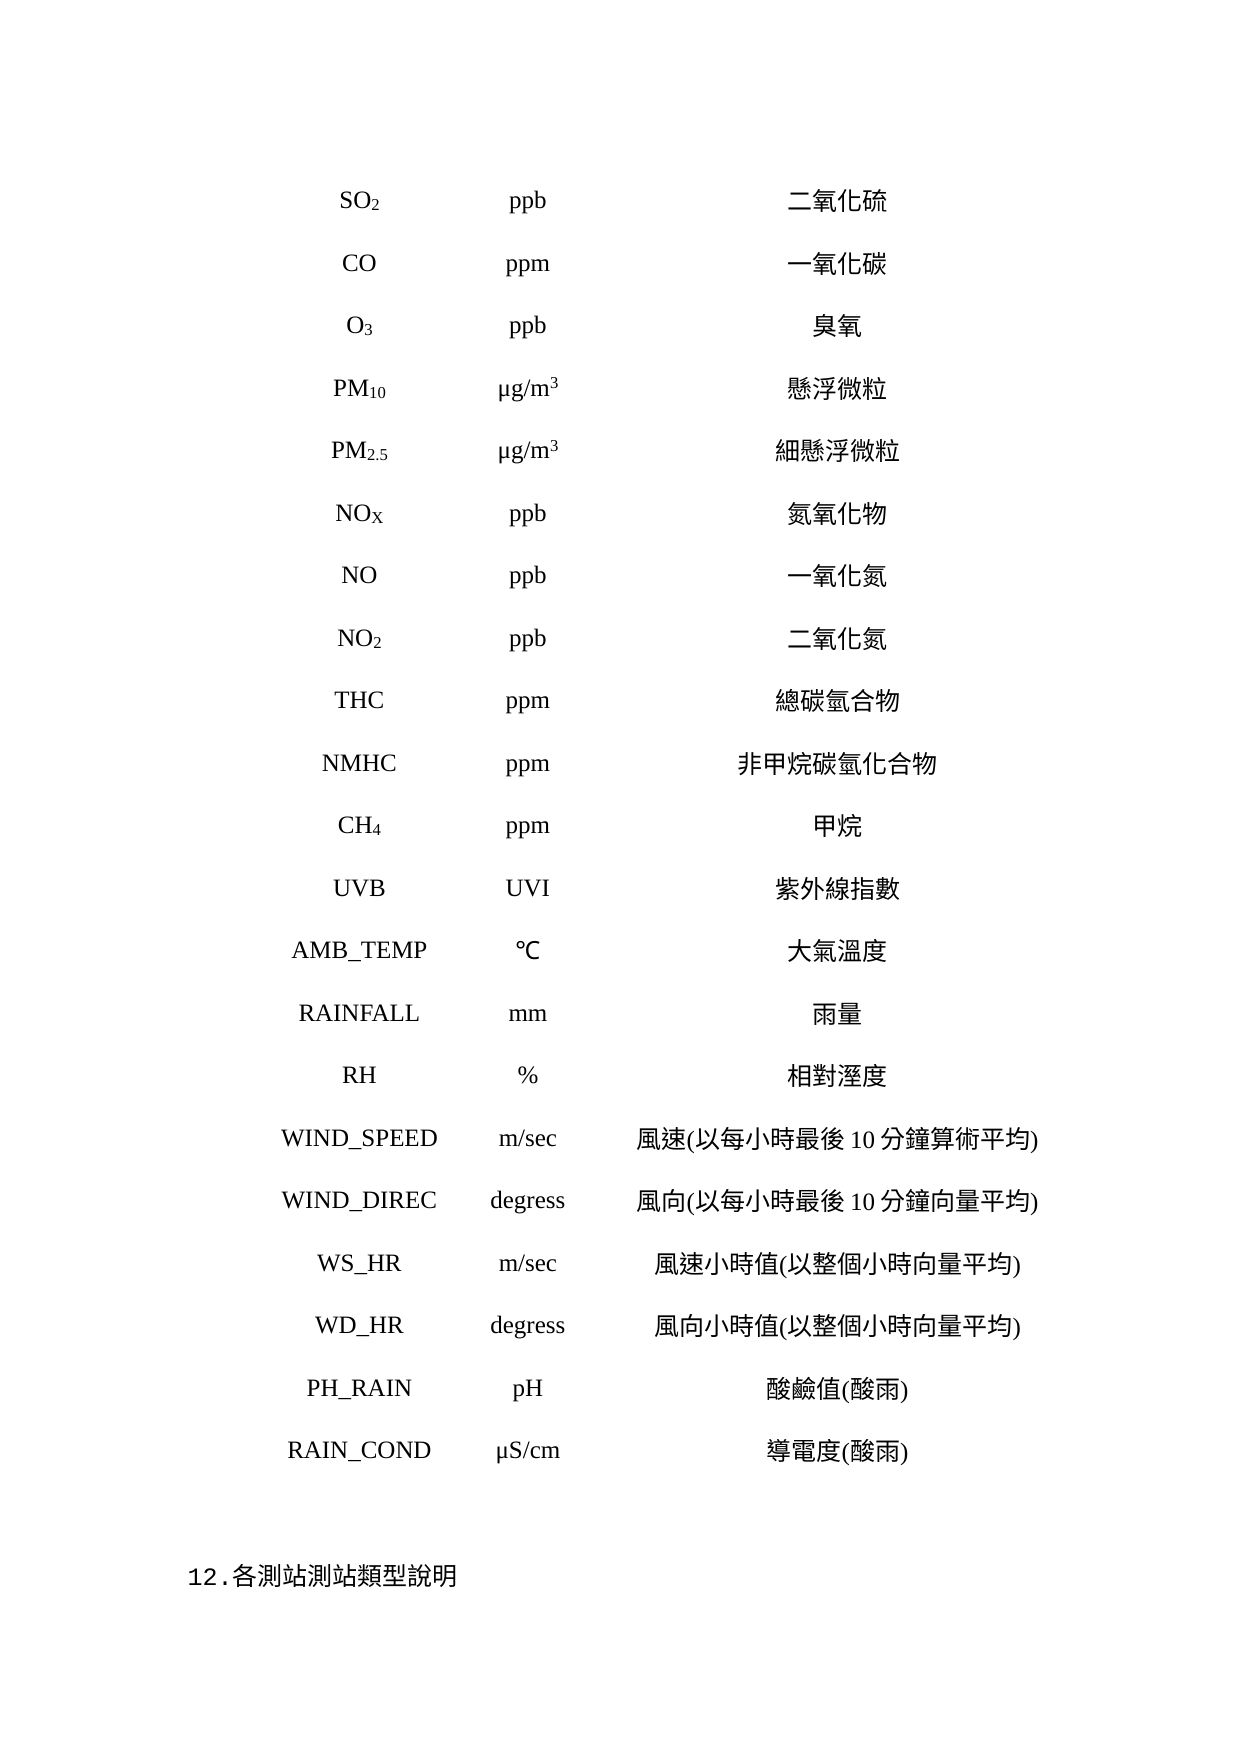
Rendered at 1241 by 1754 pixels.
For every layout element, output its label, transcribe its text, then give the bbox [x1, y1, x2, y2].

table_cell UVB [247, 846, 472, 908]
table_cell ppb [472, 158, 584, 221]
table_cell ppb [472, 533, 584, 596]
table_cell WIND_SPEED [247, 1096, 472, 1158]
table_cell UVI [472, 846, 584, 908]
table_cell 風向(以每小時最後10分鐘向量平均) [584, 1158, 1091, 1221]
table_cell 風速(以每小時最後10分鐘算術平均) [584, 1096, 1091, 1158]
table_cell PM2.5 [247, 408, 472, 471]
table_cell PM10 [247, 346, 472, 408]
table_cell 非甲烷碳氫化合物 [584, 721, 1091, 783]
table_cell 細懸浮微粒 [584, 408, 1091, 471]
table_cell NMHC [247, 721, 472, 783]
table_cell ppm [472, 721, 584, 783]
table_cell ppb [472, 596, 584, 658]
table_cell degress [472, 1158, 584, 1221]
table_cell degress [472, 1283, 584, 1346]
table_cell NOX [247, 471, 472, 533]
table_cell 一氧化氮 [584, 533, 1091, 596]
table_cell RH [247, 1033, 472, 1096]
table_cell ppb [472, 283, 584, 346]
table_cell ppb [472, 471, 584, 533]
table_cell % [472, 1033, 584, 1096]
table_cell m/sec [472, 1221, 584, 1283]
table_cell 二氧化硫 [584, 158, 1091, 221]
table_cell ppm [472, 658, 584, 721]
table_cell CH4 [247, 783, 472, 846]
table_cell 懸浮微粒 [584, 346, 1091, 408]
table_cell 總碳氫合物 [584, 658, 1091, 721]
table_cell 雨量 [584, 971, 1091, 1033]
table_cell 大氣溫度 [584, 908, 1091, 971]
table_cell μg/m3 [472, 346, 584, 408]
table_cell THC [247, 658, 472, 721]
table_cell mm [472, 971, 584, 1033]
table_cell 臭氧 [584, 283, 1091, 346]
table_cell RAIN_COND [247, 1408, 472, 1471]
table_cell 氮氧化物 [584, 471, 1091, 533]
table_cell ℃ [472, 908, 584, 971]
table_cell NO [247, 533, 472, 596]
table_cell WIND_DIREC [247, 1158, 472, 1221]
table_cell 導電度(酸雨) [584, 1408, 1091, 1471]
table_cell 甲烷 [584, 783, 1091, 846]
table_cell RAINFALL [247, 971, 472, 1033]
table_cell ppm [472, 783, 584, 846]
table_cell SO2 [247, 158, 472, 221]
table_cell CO [247, 221, 472, 283]
table_cell 酸鹼值(酸雨) [584, 1346, 1091, 1408]
table_cell 相對溼度 [584, 1033, 1091, 1096]
table_cell PH_RAIN [247, 1346, 472, 1408]
table_cell μS/cm [472, 1408, 584, 1471]
table_cell μg/m3 [472, 408, 584, 471]
table_cell 風向小時值(以整個小時向量平均) [584, 1283, 1091, 1346]
table_cell 二氧化氮 [584, 596, 1091, 658]
table_cell WS_HR [247, 1221, 472, 1283]
table_cell ppm [472, 221, 584, 283]
table_cell WD_HR [247, 1283, 472, 1346]
table_cell O3 [247, 283, 472, 346]
table_cell 一氧化碳 [584, 221, 1091, 283]
table_cell 風速小時值(以整個小時向量平均) [584, 1221, 1091, 1283]
table_cell AMB_TEMP [247, 908, 472, 971]
table_cell NO2 [247, 596, 472, 658]
table_cell m/sec [472, 1096, 584, 1158]
list 各測站測站類型說明 [187, 1533, 1053, 1596]
table_cell 紫外線指數 [584, 846, 1091, 908]
table_cell pH [472, 1346, 584, 1408]
